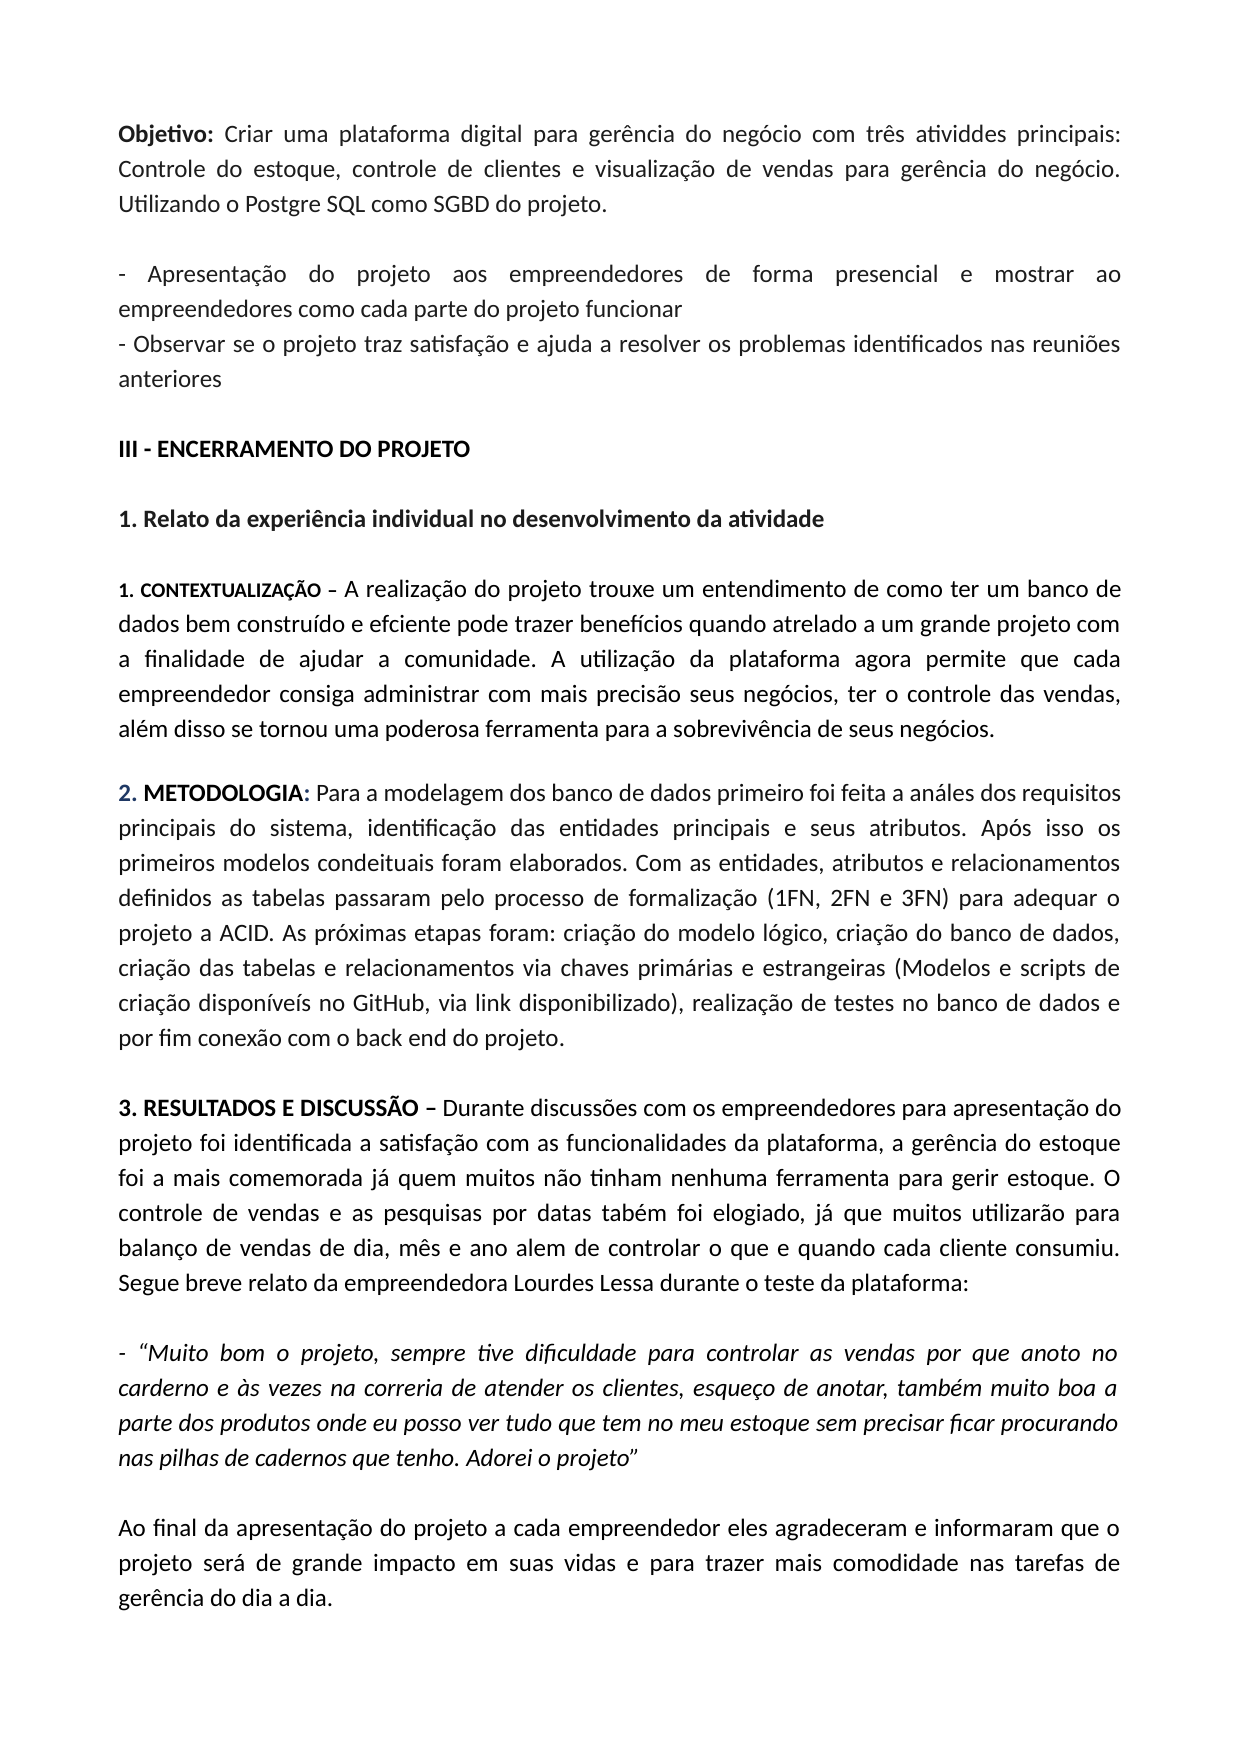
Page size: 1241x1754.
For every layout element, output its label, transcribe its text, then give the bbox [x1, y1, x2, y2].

text - Apresentação do projeto aos empreendedores de forma presencial e mostrar ao empreendedores como cada parte do projeto funcionar [118, 258, 1122, 324]
text 2. METODOLOGIA: Para a modelagem dos banco de dados primeiro foi feita a análes dos requisitos principais do sistema, identificação das entidades principais e seus atributos. Após isso os primeiros modelos condeituais foram elaborados. Com as entidades, atributos e relacionamentos definidos as tabelas passaram pelo processo de formalização (1FN, 2FN e 3FN) para adequar o projeto a ACID. As próximas etapas foram: criação do modelo lógico, criação do banco de dados, criação das tabelas e relacionamentos via chaves primárias e estrangeiras (Modelos e scripts de criação disponíveís no GitHub, via link disponibilizado), realização de testes no banco de dados e por fim conexão com o back end do projeto. [118, 777, 1122, 1053]
text 1. Relato da experiência individual no desenvolvimento da atividade [118, 503, 1122, 534]
text Ao final da apresentação do projeto a cada empreendedor eles agradeceram e informaram que o projeto será de grande impacto em suas vidas e para trazer mais comodidade nas tarefas de gerência do dia a dia. [118, 1512, 1122, 1613]
text - Observar se o projeto traz satisfação e ajuda a resolver os problemas identificados nas reuniões anteriores [118, 328, 1122, 394]
text III - ENCERRAMENTO DO PROJETO [118, 433, 1122, 464]
text 1. CONTEXTUALIZAÇÃO – A realização do projeto trouxe um entendimento de como ter um banco de dados bem construído e efciente pode trazer benefícios quando atrelado a um grande projeto com a finalidade de ajudar a comunidade. A utilização da plataforma agora permite que cada empreendedor consiga administrar com mais precisão seus negócios, ter o controle das vendas, além disso se tornou uma poderosa ferramenta para a sobrevivência de seus negócios. [118, 573, 1122, 744]
text Objetivo: Criar uma plataforma digital para gerência do negócio com três atividdes principais: Controle do estoque, controle de clientes e visualização de vendas para gerência do negócio. Utilizando o Postgre SQL como SGBD do projeto. [118, 118, 1122, 219]
text 3. RESULTADOS E DISCUSSÃO – Durante discussões com os empreendedores para apresentação do projeto foi identificada a satisfação com as funcionalidades da plataforma, a gerência do estoque foi a mais comemorada já quem muitos não tinham nenhuma ferramenta para gerir estoque. O controle de vendas e as pesquisas por datas tabém foi elogiado, já que muitos utilizarão para balanço de vendas de dia, mês e ano alem de controlar o que e quando cada cliente consumiu. Segue breve relato da empreendedora Lourdes Lessa durante o teste da plataforma: [118, 1092, 1122, 1298]
text - “Muito bom o projeto, sempre tive dificuldade para controlar as vendas por que anoto no carderno e às vezes na correria de atender os clientes, esqueço de anotar, também muito boa a parte dos produtos onde eu posso ver tudo que tem no meu estoque sem precisar ficar procurando nas pilhas de cadernos que tenho. Adorei o projeto” [118, 1337, 1122, 1473]
